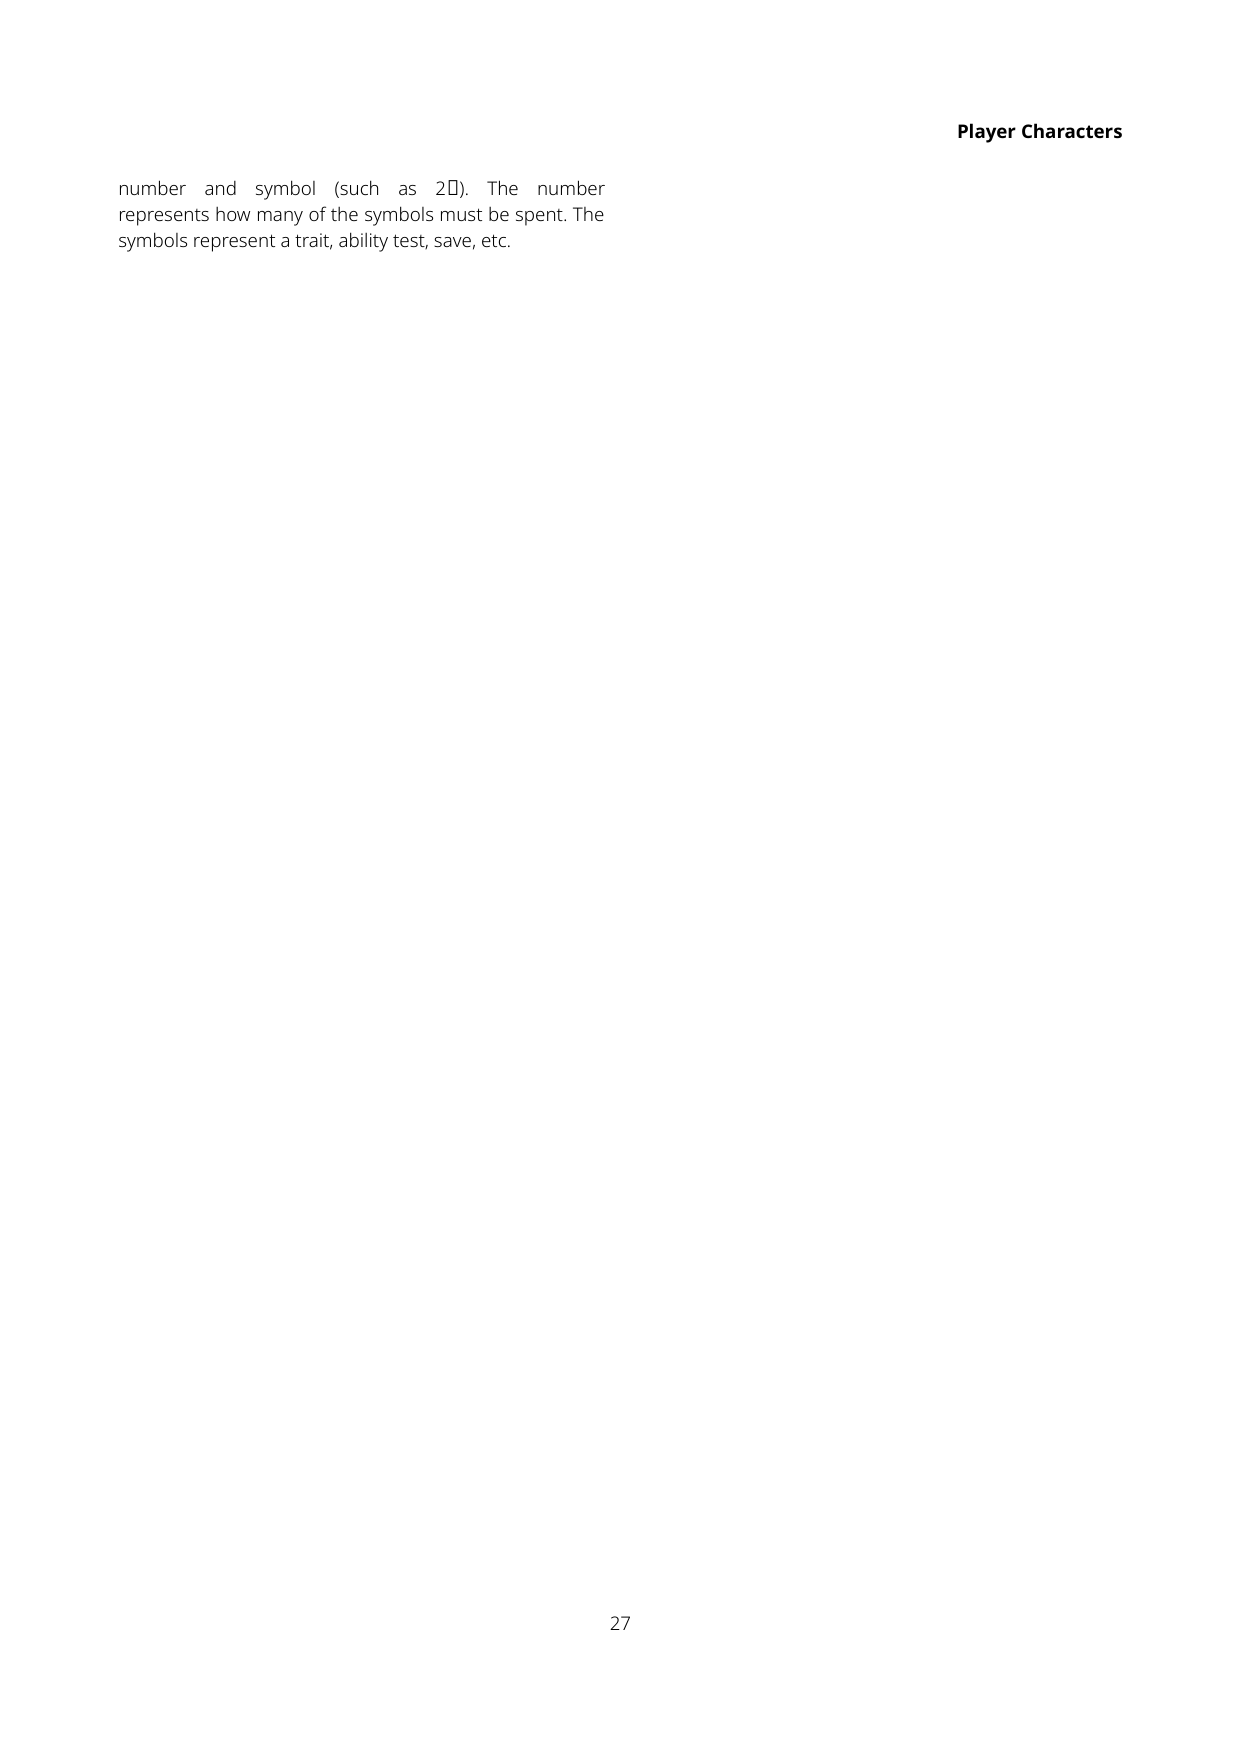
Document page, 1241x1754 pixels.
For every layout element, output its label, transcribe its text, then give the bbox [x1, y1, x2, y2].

text number and symbol (such as 2). The number represents how many of the symbols must be spent. The symbols represent a trait, ability test, save, etc. [118, 173, 605, 253]
